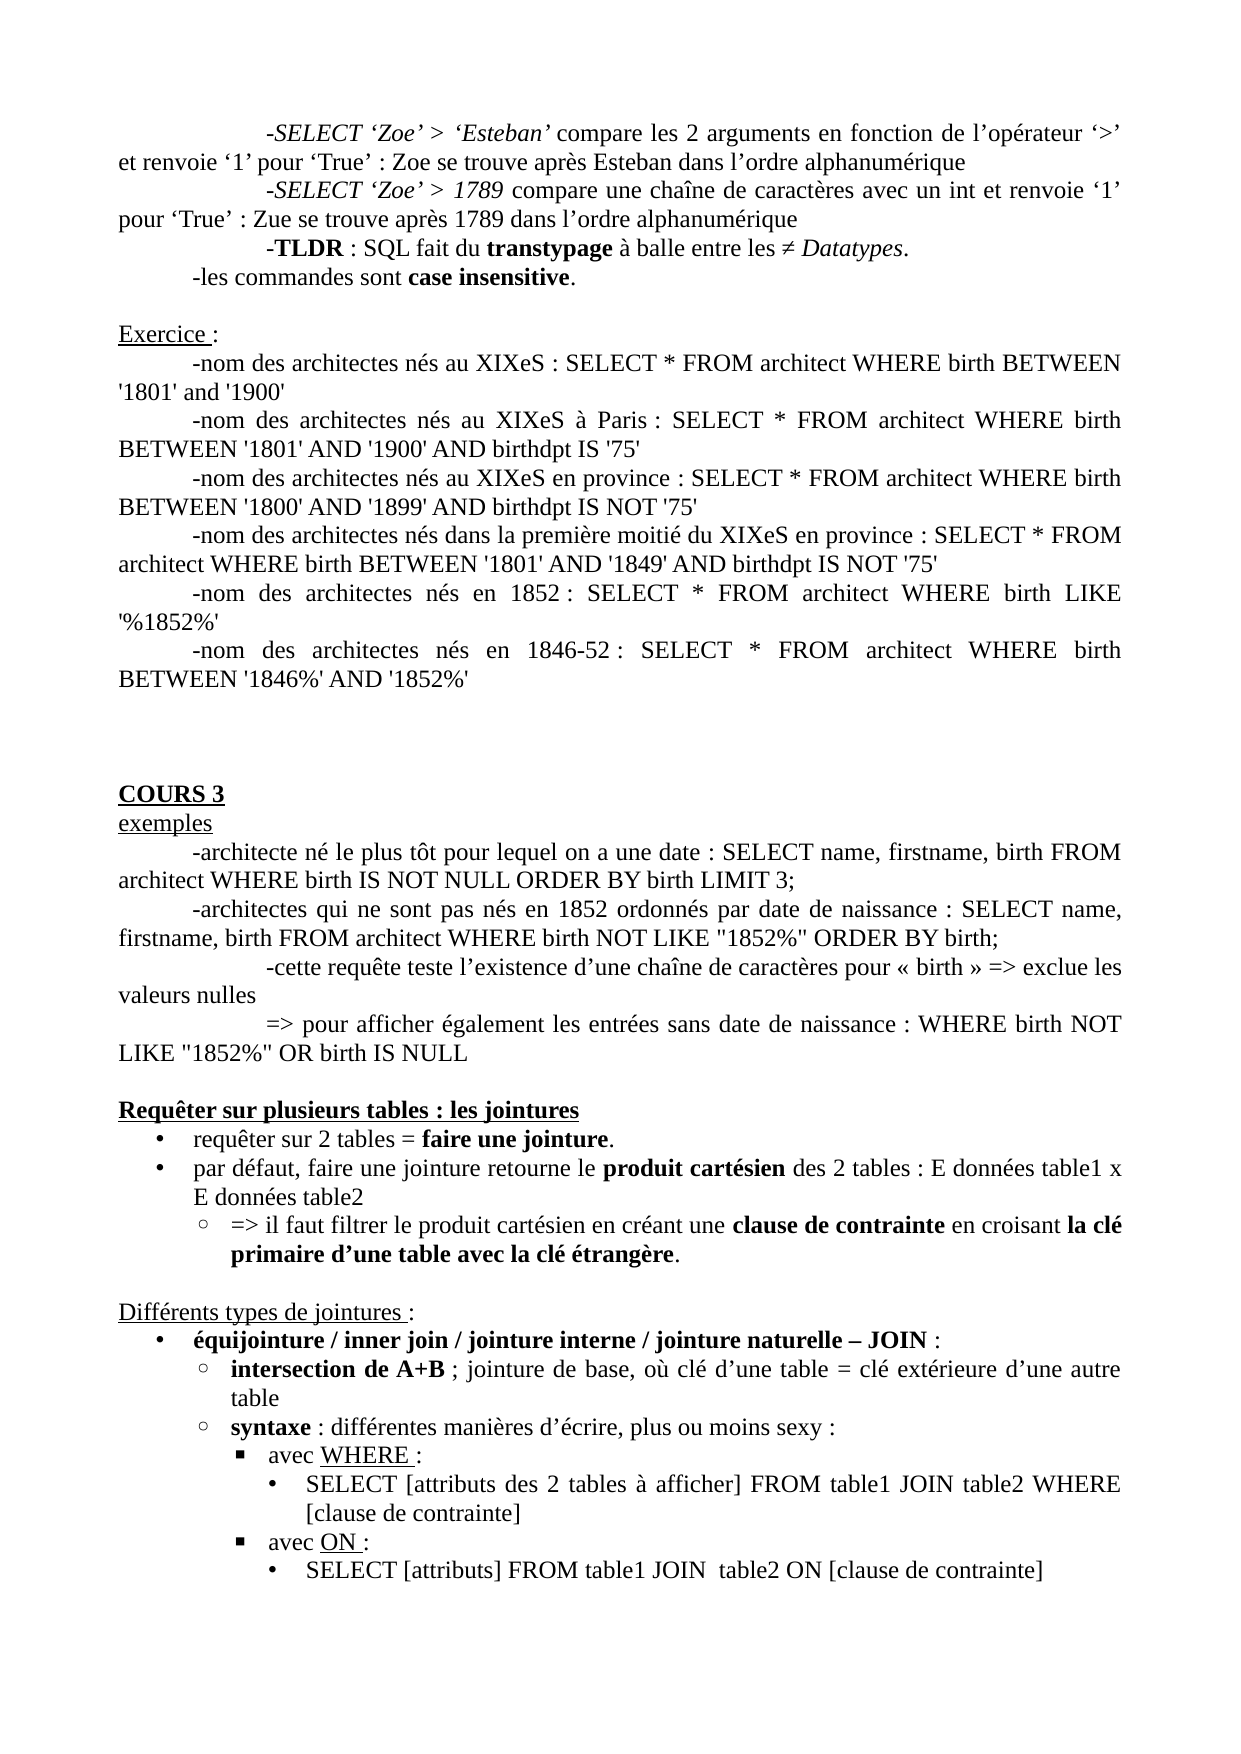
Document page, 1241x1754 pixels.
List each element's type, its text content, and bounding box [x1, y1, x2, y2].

text => pour afficher également les entrées sans date de naissance : WHERE birth NOT LIKE "1852%" OR birth IS NULL [118, 1009, 1122, 1067]
list par défaut, faire une jointure retourne le produit cartésien des 2 tables : E données table1 x E données table2 [156, 1153, 1122, 1211]
text Requêter sur plusieurs tables : les jointures [118, 1096, 1122, 1124]
text exemples [118, 808, 1122, 837]
text -nom des architectes nés en 1852 : SELECT * FROM architect WHERE birth LIKE '%1852%' [118, 578, 1122, 636]
text -nom des architectes nés au XIXeS : SELECT * FROM architect WHERE birth BETWEEN '1801' and '1900' [118, 348, 1122, 406]
text -cette requête teste l’existence d’une chaîne de caractères pour « birth » => exclue les valeurs nulles [118, 952, 1122, 1009]
list SELECT [attributs] FROM table1 JOIN table2 ON [clause de contrainte] [268, 1556, 1122, 1584]
text -architectes qui ne sont pas nés en 1852 ordonnés par date de naissance : SELECT name, firstname, birth FROM architect WHERE birth NOT LIKE "1852%" ORDER BY birth; [118, 894, 1122, 952]
list intersection de A+B ; jointure de base, où clé d’une table = clé extérieure d’une autre table [193, 1354, 1122, 1412]
list syntaxe : différentes manières d’écrire, plus ou moins sexy : [193, 1412, 1122, 1441]
list => il faut filtrer le produit cartésien en créant une clause de contrainte en croisant la clé primaire d’une table avec la clé étrangère. [193, 1211, 1122, 1268]
text -SELECT ‘Zoe’ > ‘Esteban’ compare les 2 arguments en fonction de l’opérateur ‘>’ et renvoie ‘1’ pour ‘True’ : Zoe se trouve après Esteban dans l’ordre alphanumérique [118, 118, 1122, 176]
text -nom des architectes nés en 1846-52 : SELECT * FROM architect WHERE birth BETWEEN '1846%' AND '1852%' [118, 636, 1122, 693]
list SELECT [attributs des 2 tables à afficher] FROM table1 JOIN table2 WHERE [clause de contrainte] [268, 1469, 1122, 1527]
text -nom des architectes nés au XIXeS en province : SELECT * FROM architect WHERE birth BETWEEN '1800' AND '1899' AND birthdpt IS NOT '75' [118, 463, 1122, 521]
text -architecte né le plus tôt pour lequel on a une date : SELECT name, firstname, birth FROM architect WHERE birth IS NOT NULL ORDER BY birth LIMIT 3; [118, 837, 1122, 894]
list avec WHERE : [231, 1441, 1122, 1469]
text Exercice : [118, 319, 1122, 348]
list requêter sur 2 tables = faire une jointure. [156, 1124, 1122, 1153]
text -les commandes sont case insensitive. [118, 262, 1122, 291]
text -SELECT ‘Zoe’ > 1789 compare une chaîne de caractères avec un int et renvoie ‘1’ pour ‘True’ : Zue se trouve après 1789 dans l’ordre alphanumérique [118, 176, 1122, 233]
list équijointure / inner join / jointure interne / jointure naturelle – JOIN : [156, 1326, 1122, 1354]
text -nom des architectes nés au XIXeS à Paris : SELECT * FROM architect WHERE birth BETWEEN '1801' AND '1900' AND birthdpt IS '75' [118, 406, 1122, 463]
list avec ON : [231, 1527, 1122, 1556]
text -nom des architectes nés dans la première moitié du XIXeS en province : SELECT * FROM architect WHERE birth BETWEEN '1801' AND '1849' AND birthdpt IS NOT '75' [118, 521, 1122, 578]
text COURS 3 [118, 779, 1122, 808]
text Différents types de jointures : [118, 1297, 1122, 1326]
text -TLDR : SQL fait du transtypage à balle entre les ≠ Datatypes. [118, 233, 1122, 262]
